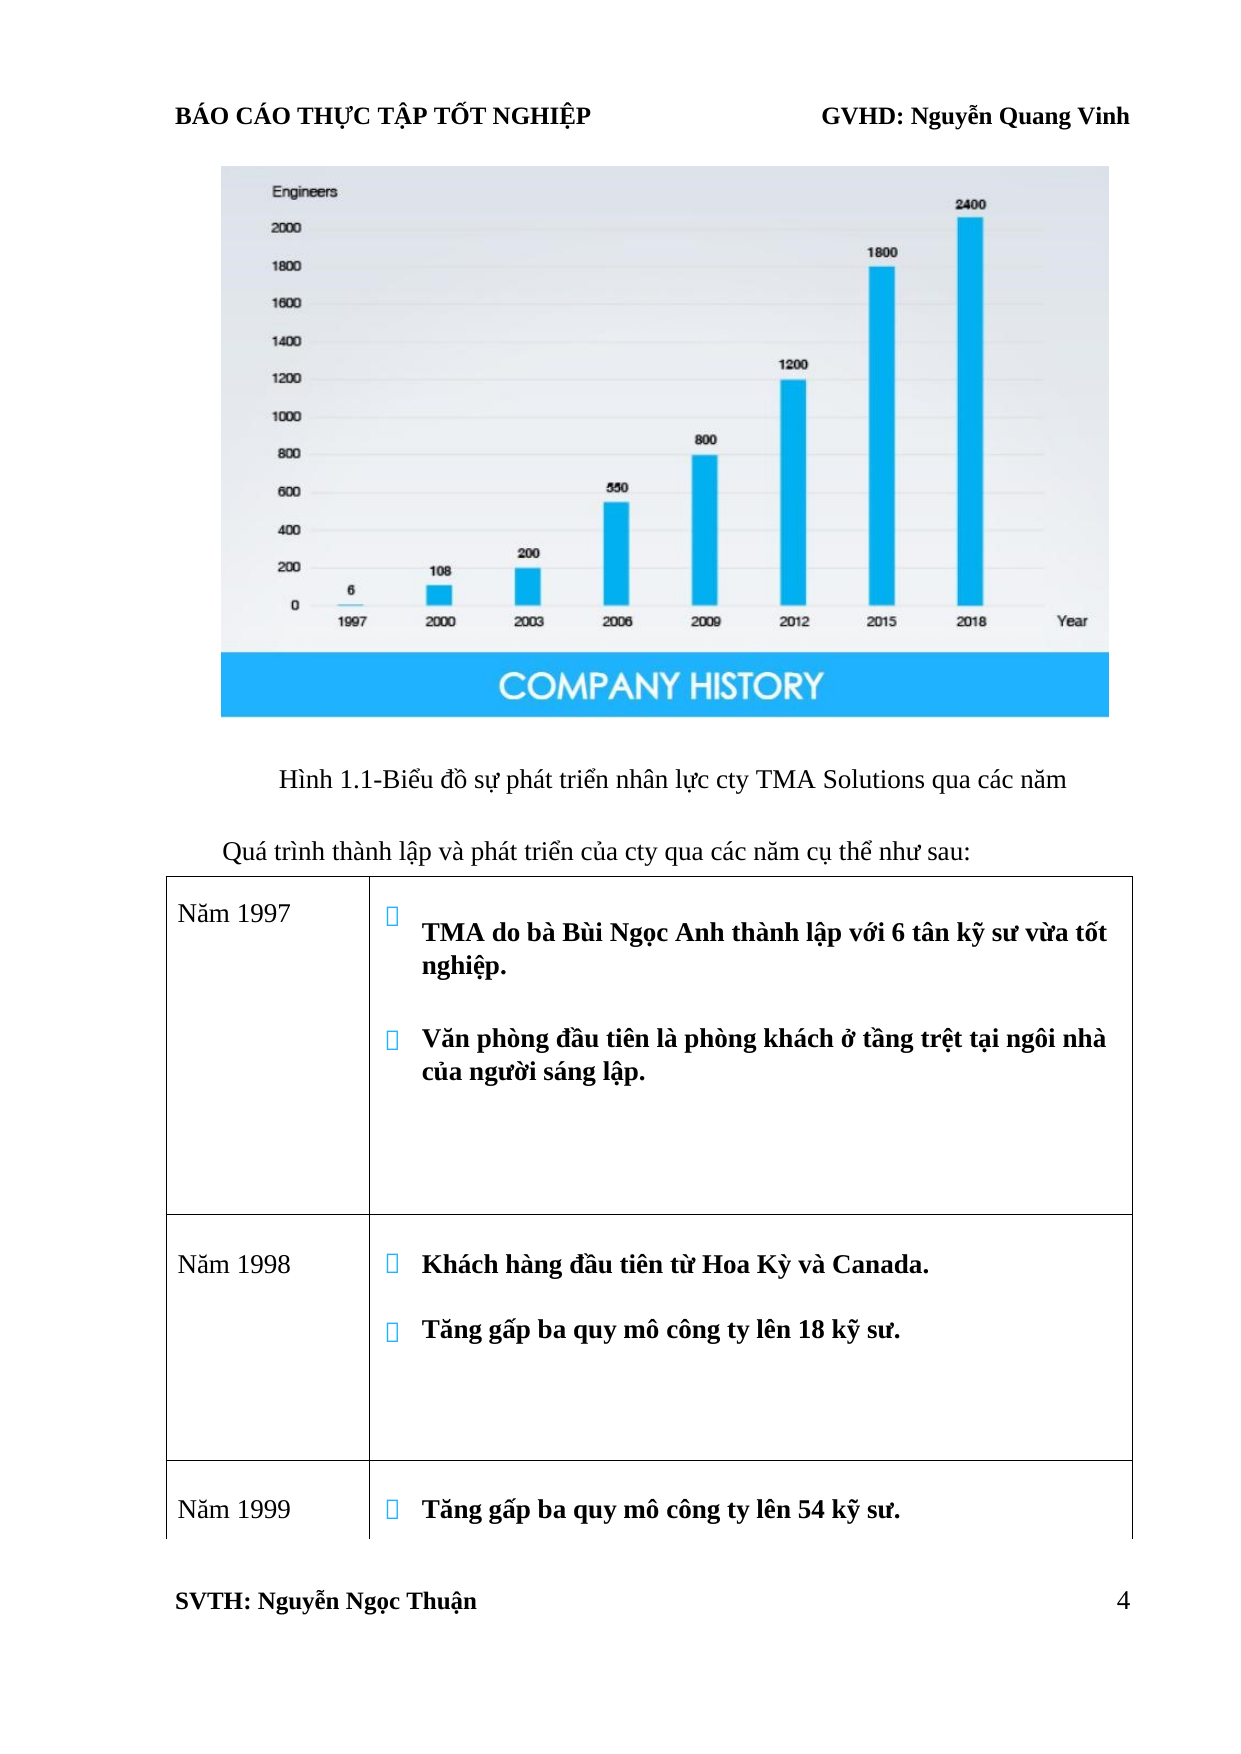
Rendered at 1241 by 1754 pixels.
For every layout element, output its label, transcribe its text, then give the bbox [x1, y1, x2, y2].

text Hình 1.1-Biểu đồ sự phát triển nhân lực cty TMA Solutions qua các năm [278, 763, 1124, 794]
table_cell Tăng gấp ba quy mô công ty lên 18 kỹ sư. [417, 1294, 1132, 1459]
table_cell [167, 1001, 369, 1214]
table_cell  [370, 1215, 417, 1293]
table_header  [370, 877, 417, 1001]
table_header Năm 1997 [167, 877, 369, 1001]
table_cell Khách hàng đầu tiên từ Hoa Kỳ và Canada. [417, 1215, 1132, 1293]
table_cell Năm 1998 [167, 1215, 369, 1293]
table_cell  [370, 1294, 417, 1459]
table_cell Văn phòng đầu tiên là phòng khách ở tầng trệt tại ngôi nhà của người sáng lập. [417, 1001, 1132, 1214]
table_cell Tăng gấp ba quy mô công ty lên 54 kỹ sư. [417, 1461, 1132, 1538]
table_cell  [370, 1001, 417, 1214]
table_cell [167, 1294, 369, 1459]
text Quá trình thành lập và phát triển của cty qua các năm cụ thể như sau: [222, 835, 1124, 866]
table_header TMA do bà Bùi Ngọc Anh thành lập với 6 tân kỹ sư vừa tốt nghiệp. [417, 877, 1132, 1001]
table_cell  [370, 1461, 417, 1538]
table_cell Năm 1999 [167, 1461, 369, 1538]
